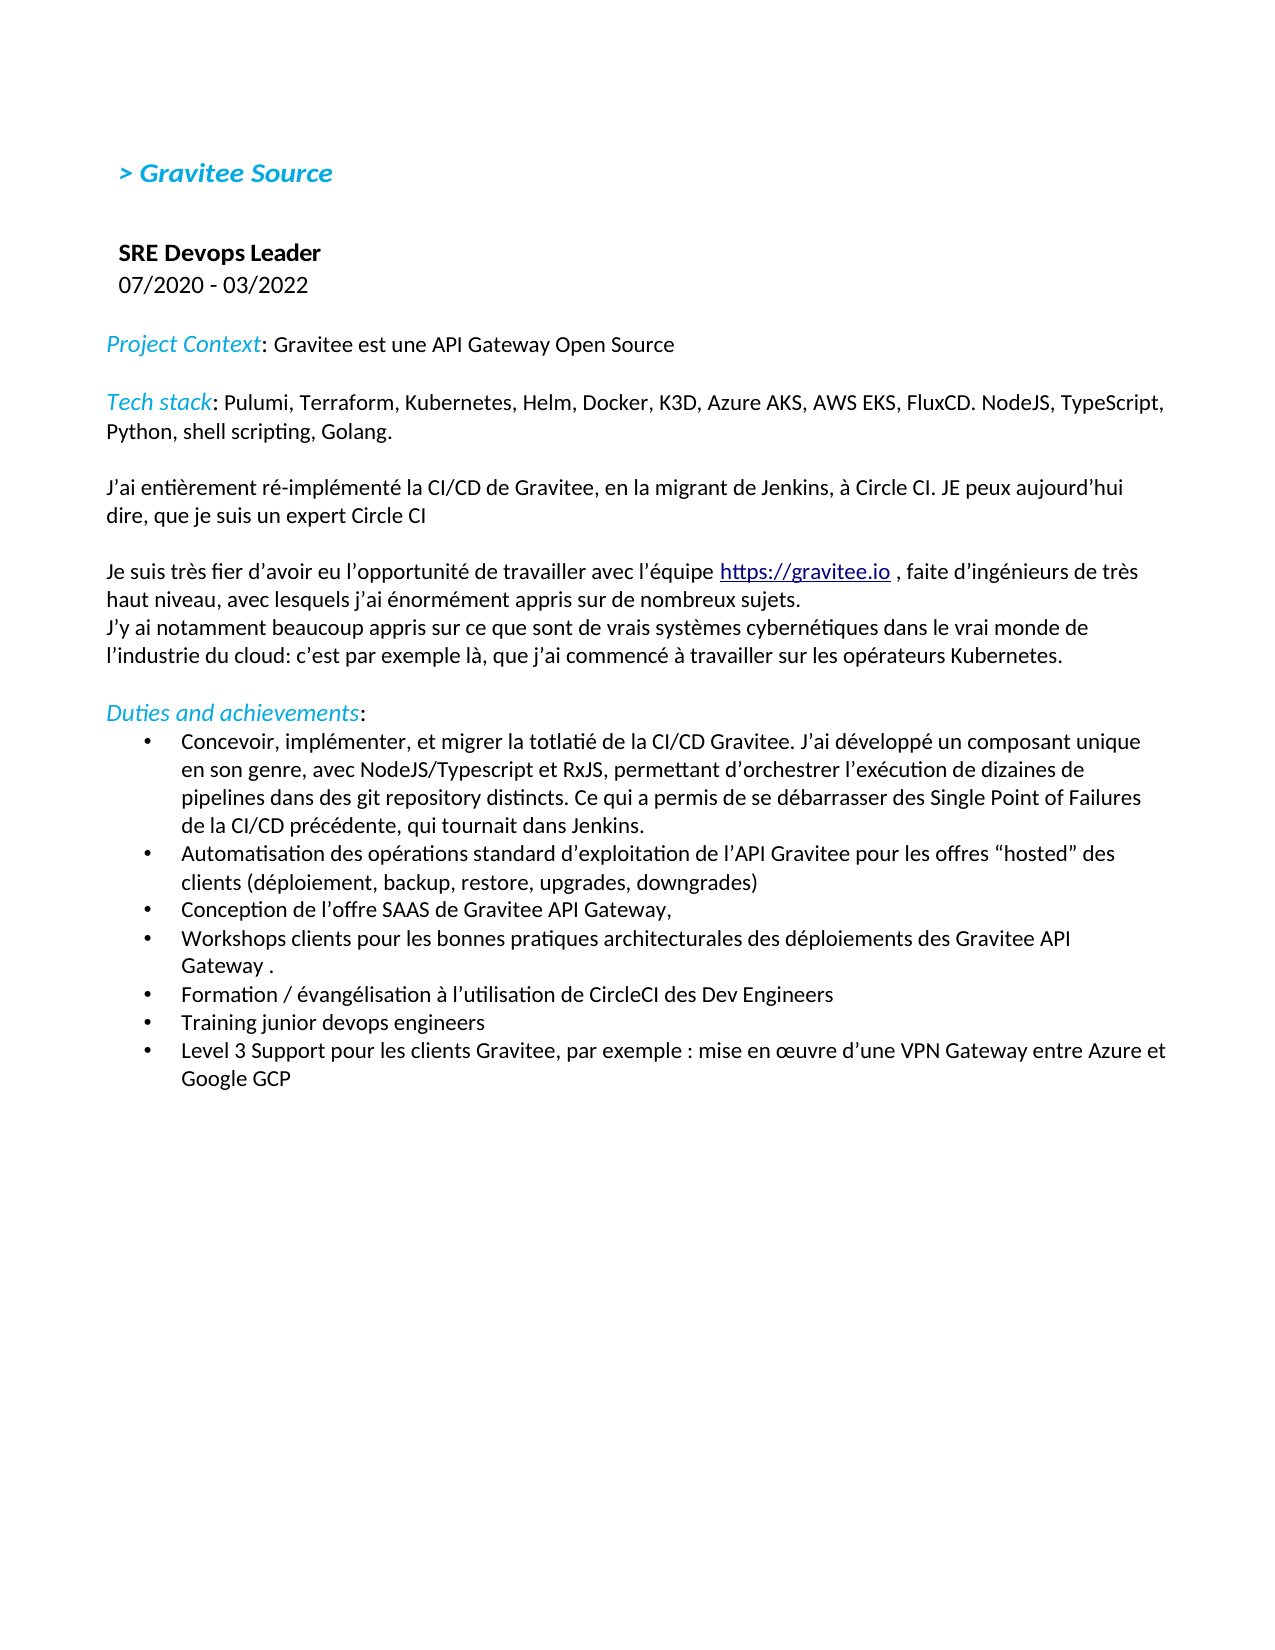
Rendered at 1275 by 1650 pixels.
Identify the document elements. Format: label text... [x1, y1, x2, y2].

list Formation / évangélisation à l’utilisation de CircleCI des Dev Engineers [144, 980, 1169, 1008]
text 07/2020 - 03/2022 [118, 269, 1169, 300]
text Duties and achievements: [106, 697, 1169, 727]
text J’y ai notamment beaucoup appris sur ce que sont de vrais systèmes cybernétiques dans le vrai monde de l’industrie du cloud: c’est par exemple là, que j’ai commencé à travailler sur les opérateurs Kubernetes. [106, 613, 1169, 669]
list Automatisation des opérations standard d’exploitation de l’API Gravitee pour les offres “hosted” des clients (déploiement, backup, restore, upgrades, downgrades) [144, 839, 1169, 896]
text Je suis très fier d’avoir eu l’opportunité de travailler avec l’équipe https://gravitee.io , faite d’ingénieurs de très haut niveau, avec lesquels j’ai énormément appris sur de nombreux sujets. [106, 557, 1169, 613]
list Conception de l’offre SAAS de Gravitee API Gateway, [144, 896, 1169, 924]
list Workshops clients pour les bonnes pratiques architecturales des déploiements des Gravitee API Gateway . [144, 924, 1169, 980]
text Tech stack: Pulumi, Terraform, Kubernetes, Helm, Docker, K3D, Azure AKS, AWS EKS, FluxCD. NodeJS, TypeScript, Python, shell scripting, Golang. [106, 386, 1169, 445]
list Level 3 Support pour les clients Gravitee, par exemple : mise en œuvre d’une VPN Gateway entre Azure et Google GCP [144, 1036, 1169, 1092]
subtitle > Gravitee Source [118, 156, 1169, 189]
text Project Context: Gravitee est une API Gateway Open Source [106, 328, 1169, 358]
list Concevoir, implémenter, et migrer la totlatié de la CI/CD Gravitee. J’ai développé un composant unique en son genre, avec NodeJS/Typescript et RxJS, permettant d’orchestrer l’exécution de dizaines de pipelines dans des git repository distincts. Ce qui a permis de se débarrasser des Single Point of Failures de la CI/CD précédente, qui tournait dans Jenkins. [144, 727, 1169, 839]
text SRE Devops Leader [118, 237, 1169, 268]
list Training junior devops engineers [144, 1008, 1169, 1036]
text J’ai entièrement ré-implémenté la CI/CD de Gravitee, en la migrant de Jenkins, à Circle CI. JE peux aujourd’hui dire, que je suis un expert Circle CI [106, 473, 1169, 529]
